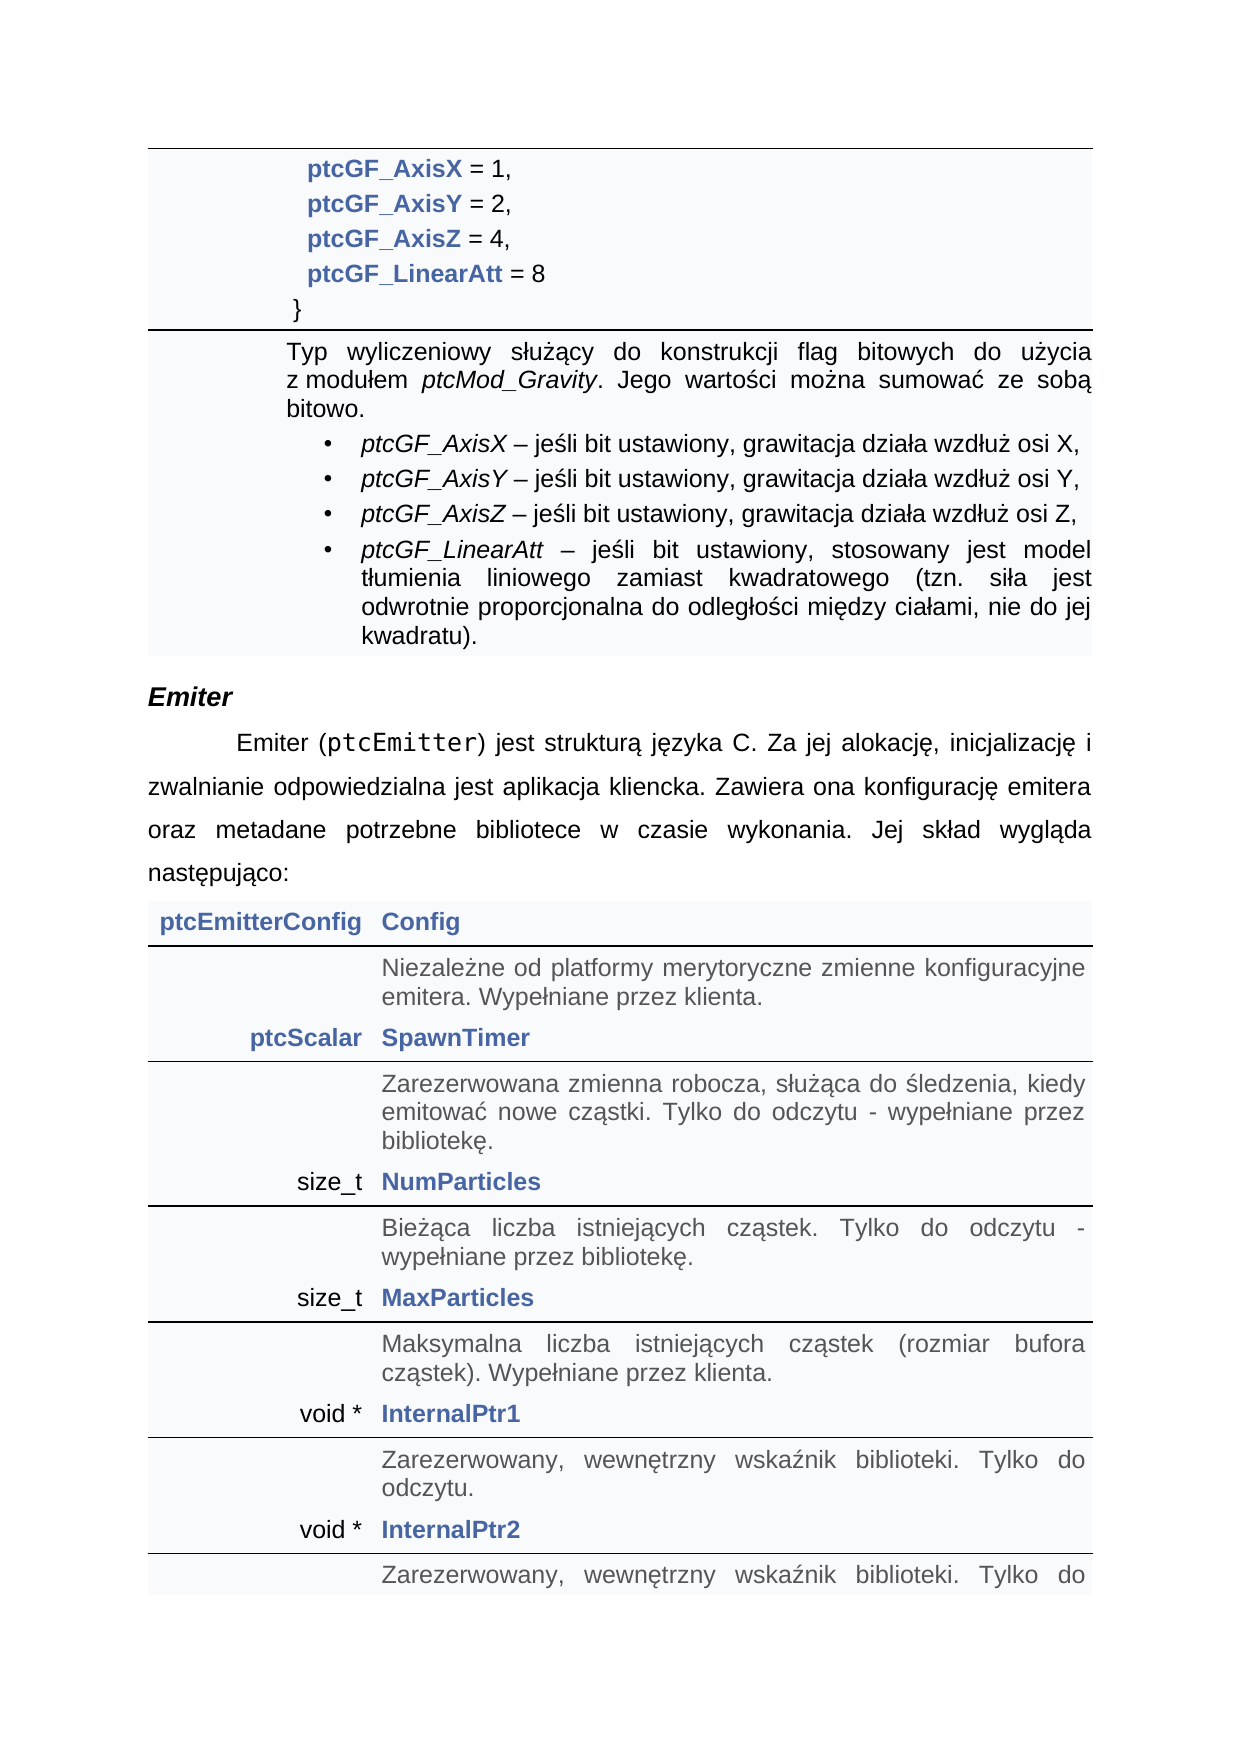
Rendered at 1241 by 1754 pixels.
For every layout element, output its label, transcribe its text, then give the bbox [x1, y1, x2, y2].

table_cell Typ wyliczeniowy służący do konstrukcji flag bitowych do użycia z modułem ptcMod_Gravity. Jego wartości można sumować ze sobą bitowo. ptcGF_AxisX – jeśli bit ustawiony, grawitacja działa wzdłuż osi X, ptcGF_AxisY – jeśli bit ustawiony, grawitacja działa wzdłuż osi Y, ptcGF_AxisZ – jeśli bit ustawiony, grawitacja działa wzdłuż osi Z, ptcGF_LinearAtt – jeśli bit ustawiony, stosowany jest model tłumienia liniowego zamiast kwadratowego (tzn. siła jest odwrotnie proporcjonalna do odległości między ciałami, nie do jej kwadratu). [286, 331, 1092, 656]
table_cell [148, 1554, 375, 1595]
table_cell void * [148, 1393, 375, 1437]
table_cell void * [148, 1508, 375, 1552]
table_cell Bieżąca liczba istniejących cząstek. Tylko do odczytu - wypełniane przez bibliotekę. [375, 1207, 1092, 1277]
table_header [148, 149, 286, 329]
table_cell [148, 1323, 375, 1393]
table_cell Zarezerwowana zmienna robocza, służąca do śledzenia, kiedy emitować nowe cząstki. Tylko do odczytu - wypełniane przez bibliotekę. [375, 1062, 1092, 1161]
text Emiter (ptcEmitter) jest strukturą języka C. Za jej alokację, inicjalizację i zwalnianie odpowiedzialna jest aplikacja kliencka. Zawiera ona konfigurację emitera oraz metadane potrzebne bibliotece w czasie wykonania. Jej skład wygląda następująco: [148, 728, 1092, 887]
table_cell Zarezerwowany, wewnętrzny wskaźnik biblioteki. Tylko do odczytu. [375, 1438, 1092, 1508]
table_cell [148, 1062, 375, 1161]
table_cell [148, 1207, 375, 1277]
table_cell [148, 331, 286, 656]
table_cell SpawnTimer [375, 1017, 1092, 1061]
table_header Config [375, 901, 1092, 945]
table_cell size_t [148, 1277, 375, 1321]
table_cell MaxParticles [375, 1277, 1092, 1321]
table_cell size_t [148, 1161, 375, 1205]
table_cell Maksymalna liczba istniejących cząstek (rozmiar bufora cząstek). Wypełniane przez klienta. [375, 1323, 1092, 1393]
table_cell NumParticles [375, 1161, 1092, 1205]
table_cell InternalPtr1 [375, 1393, 1092, 1437]
table_cell [148, 947, 375, 1017]
table_header ptcGF_AxisX = 1, ptcGF_AxisY = 2, ptcGF_AxisZ = 4, ptcGF_LinearAtt = 8 } [286, 149, 1092, 329]
table_cell InternalPtr2 [375, 1508, 1092, 1552]
table_cell ptcScalar [148, 1017, 375, 1061]
table_cell [148, 1438, 375, 1508]
subtitle Emiter [148, 681, 1092, 712]
table_cell Zarezerwowany, wewnętrzny wskaźnik biblioteki. Tylko do [375, 1554, 1092, 1595]
table_header ptcEmitterConfig [148, 901, 375, 945]
table_cell Niezależne od platformy merytoryczne zmienne konfiguracyjne emitera. Wypełniane przez klienta. [375, 947, 1092, 1017]
